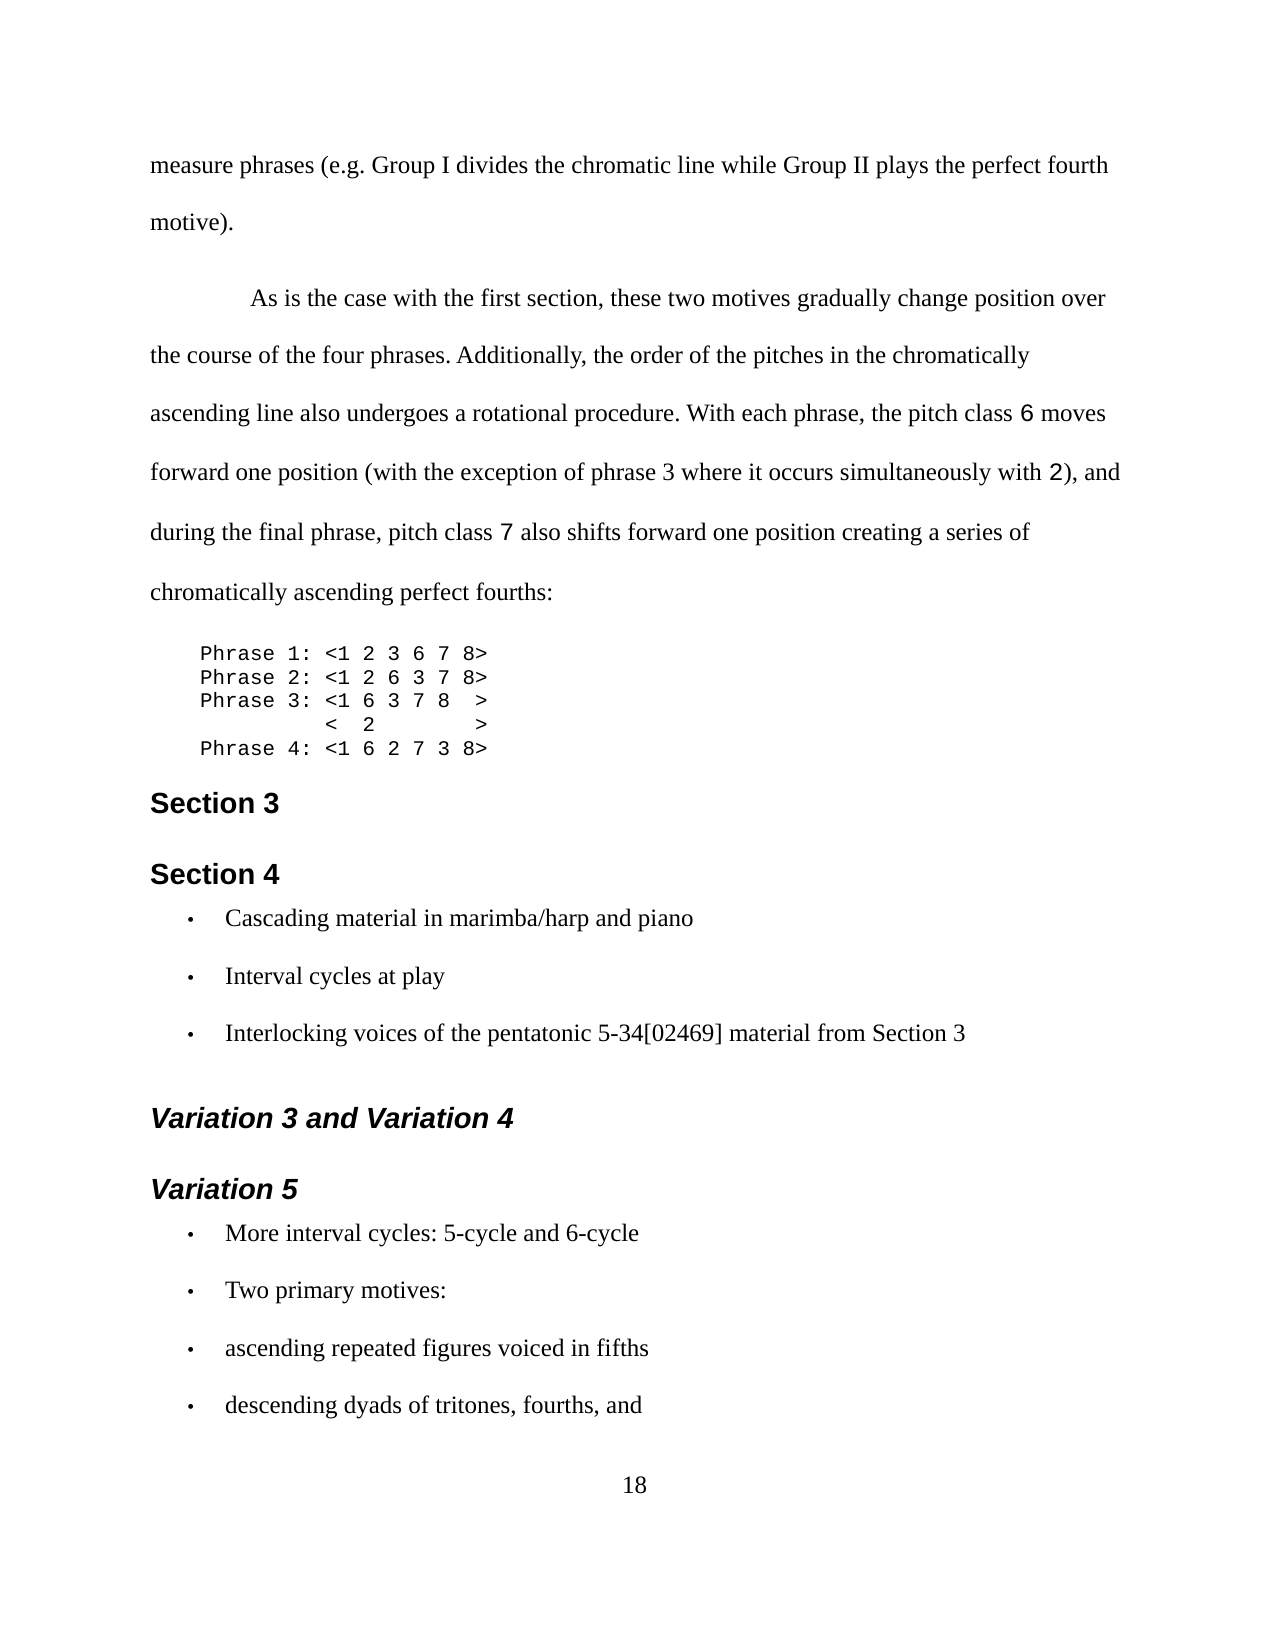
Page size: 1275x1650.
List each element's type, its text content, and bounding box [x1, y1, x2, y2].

list Cascading material in marimba/harp and piano [187, 903, 1125, 932]
subtitle Variation 5 [150, 1172, 1125, 1206]
list ascending repeated figures voiced in fifths [187, 1333, 1125, 1362]
subtitle Section 4 [150, 857, 1125, 891]
text < 2 > [150, 714, 1125, 738]
text measure phrases (e.g. Group I divides the chromatic line while Group II plays the perfect fourth motive). [150, 150, 1125, 236]
text Phrase 4: <1 6 2 7 3 8> [150, 738, 1125, 761]
text Phrase 2: <1 2 6 3 7 8> [150, 667, 1125, 690]
subtitle Section 3 [150, 786, 1125, 820]
list Interval cycles at play [187, 961, 1125, 990]
list descending dyads of tritones, fourths, and [187, 1391, 1125, 1419]
text As is the case with the first section, these two motives gradually change position over the course of the four phrases. Additionally, the order of the pitches in the chromatically ascending line also undergoes a rotational procedure. With each phrase, the pitch class 6 moves forward one position (with the exception of phrase 3 where it occurs simultaneously with 2), and during the final phrase, pitch class 7 also shifts forward one position creating a series of chromatically ascending perfect fourths: [150, 283, 1125, 605]
text Phrase 1: <1 2 3 6 7 8> [150, 643, 1125, 667]
list Interlocking voices of the pentatonic 5-34[02469] material from Section 3 [187, 1018, 1125, 1047]
text Phrase 3: <1 6 3 7 8 > [150, 690, 1125, 714]
subtitle Variation 3 and Variation 4 [150, 1101, 1125, 1134]
list More interval cycles: 5-cycle and 6-cycle [187, 1218, 1125, 1247]
list Two primary motives: [187, 1276, 1125, 1304]
